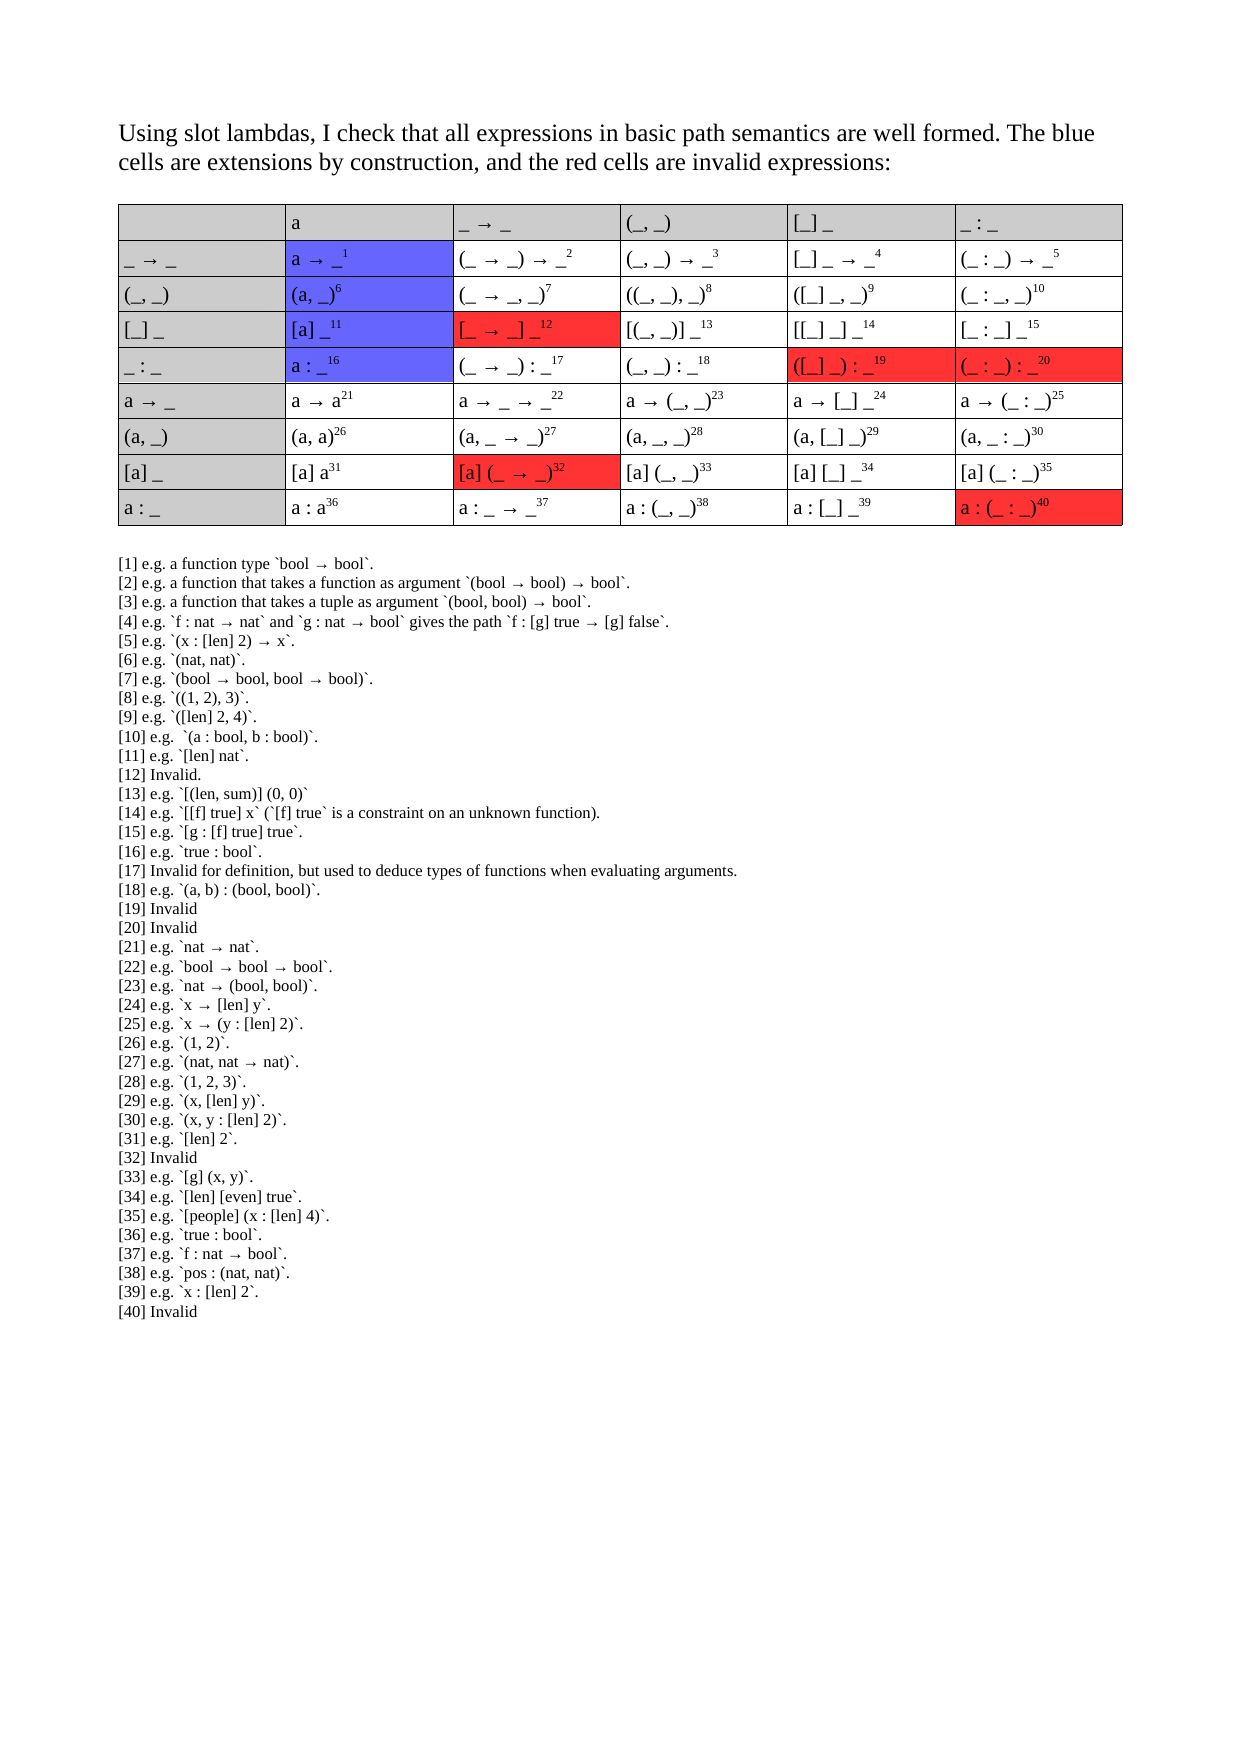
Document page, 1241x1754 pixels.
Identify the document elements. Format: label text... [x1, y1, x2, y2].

table_cell ((_, _), _)8 [621, 277, 787, 311]
text [34] e.g. `[len] [even] true`. [118, 1186, 1122, 1206]
table_cell [a] (_, _)33 [621, 455, 787, 489]
table_cell [a] a31 [286, 455, 453, 489]
text [15] e.g. `[g : [f] true] true`. [118, 822, 1122, 841]
text [4] e.g. `f : nat → nat` and `g : nat → bool` gives the path `f : [g] true → [g] false`. [118, 611, 1122, 631]
table_cell [_] _ → _4 [788, 241, 955, 276]
table_cell a → _ → _22 [454, 384, 620, 418]
table_cell [a] [_] _34 [788, 455, 955, 489]
table_cell [a] (_ → _)32 [454, 455, 620, 489]
table_cell [(_, _)] _13 [621, 312, 787, 347]
table_cell a : [_] _39 [788, 490, 955, 525]
table_cell a → a21 [286, 384, 453, 418]
text [12] Invalid. [118, 765, 1122, 784]
text [24] e.g. `x → [len] y`. [118, 995, 1122, 1014]
text [8] e.g. `((1, 2), 3)`. [118, 688, 1122, 707]
table_cell _ → _ [119, 241, 285, 276]
text [9] e.g. `([len] 2, 4)`. [118, 707, 1122, 726]
table_cell [_ : _] _15 [956, 312, 1122, 347]
text [31] e.g. `[len] 2`. [118, 1129, 1122, 1148]
table_cell a : a36 [286, 490, 453, 525]
table_cell (a, a)26 [286, 419, 453, 454]
table_cell [a] (_ : _)35 [956, 455, 1122, 489]
text [30] e.g. `(x, y : [len] 2)`. [118, 1110, 1122, 1129]
text [26] e.g. `(1, 2)`. [118, 1033, 1122, 1052]
text [33] e.g. `[g] (x, y)`. [118, 1167, 1122, 1186]
table_cell a → (_ : _)25 [956, 384, 1122, 418]
table_cell [a] _ [119, 455, 285, 489]
table_cell [[_] _] _14 [788, 312, 955, 347]
table_header [119, 205, 285, 240]
text [2] e.g. a function that takes a function as argument `(bool → bool) → bool`. [118, 573, 1122, 592]
text [20] Invalid [118, 918, 1122, 937]
table_cell (a, _ → _)27 [454, 419, 620, 454]
text Using slot lambdas, I check that all expressions in basic path semantics are well formed. The blue cells are extensions by construction, and the red cells are invalid expressions: [118, 118, 1122, 176]
table_header (_, _) [621, 205, 787, 240]
text [17] Invalid for definition, but used to deduce types of functions when evaluating arguments. [118, 861, 1122, 880]
table_header _ : _ [956, 205, 1122, 240]
table_header _ → _ [454, 205, 620, 240]
table_cell (a, _)6 [286, 277, 453, 311]
text [22] e.g. `bool → bool → bool`. [118, 956, 1122, 976]
text [21] e.g. `nat → nat`. [118, 937, 1122, 956]
text [35] e.g. `[people] (x : [len] 4)`. [118, 1206, 1122, 1225]
text [13] e.g. `[(len, sum)] (0, 0)` [118, 784, 1122, 803]
table_cell (a, _, _)28 [621, 419, 787, 454]
text [7] e.g. `(bool → bool, bool → bool)`. [118, 669, 1122, 688]
table_cell _ : _ [119, 348, 285, 382]
text [29] e.g. `(x, [len] y)`. [118, 1091, 1122, 1110]
table_cell a → _1 [286, 241, 453, 276]
text [40] Invalid [118, 1301, 1122, 1321]
table_header a [286, 205, 453, 240]
text [1] e.g. a function type `bool → bool`. [118, 554, 1122, 573]
table_cell (_, _) : _18 [621, 348, 787, 382]
text [10] e.g. `(a : bool, b : bool)`. [118, 726, 1122, 746]
table_cell [_] _ [119, 312, 285, 347]
table_cell a → (_, _)23 [621, 384, 787, 418]
table_cell ([_] _) : _19 [788, 348, 955, 382]
table_cell a : _16 [286, 348, 453, 382]
text [36] e.g. `true : bool`. [118, 1225, 1122, 1244]
table_cell (a, _ : _)30 [956, 419, 1122, 454]
table_cell (a, _) [119, 419, 285, 454]
table_cell [a] _11 [286, 312, 453, 347]
text [32] Invalid [118, 1148, 1122, 1167]
table_cell a : (_, _)38 [621, 490, 787, 525]
table_header [_] _ [788, 205, 955, 240]
text [37] e.g. `f : nat → bool`. [118, 1244, 1122, 1263]
text [18] e.g. `(a, b) : (bool, bool)`. [118, 880, 1122, 899]
text [3] e.g. a function that takes a tuple as argument `(bool, bool) → bool`. [118, 592, 1122, 611]
table_cell (_ : _) : _20 [956, 348, 1122, 382]
text [11] e.g. `[len] nat`. [118, 746, 1122, 765]
table_cell (a, [_] _)29 [788, 419, 955, 454]
table_cell a → _ [119, 384, 285, 418]
table_cell ([_] _, _)9 [788, 277, 955, 311]
text [28] e.g. `(1, 2, 3)`. [118, 1071, 1122, 1091]
text [19] Invalid [118, 899, 1122, 918]
text [5] e.g. `(x : [len] 2) → x`. [118, 631, 1122, 650]
text [23] e.g. `nat → (bool, bool)`. [118, 976, 1122, 995]
text [39] e.g. `x : [len] 2`. [118, 1282, 1122, 1301]
table_cell a : (_ : _)40 [956, 490, 1122, 525]
table_cell (_, _) [119, 277, 285, 311]
table_cell (_ : _, _)10 [956, 277, 1122, 311]
text [25] e.g. `x → (y : [len] 2)`. [118, 1014, 1122, 1033]
text [6] e.g. `(nat, nat)`. [118, 650, 1122, 669]
table_cell (_ → _) → _2 [454, 241, 620, 276]
text [38] e.g. `pos : (nat, nat)`. [118, 1263, 1122, 1282]
table_cell (_, _) → _3 [621, 241, 787, 276]
text [14] e.g. `[[f] true] x` (`[f] true` is a constraint on an unknown function). [118, 803, 1122, 822]
table_cell (_ → _) : _17 [454, 348, 620, 382]
table_cell [_ → _] _12 [454, 312, 620, 347]
table_cell (_ : _) → _5 [956, 241, 1122, 276]
text [16] e.g. `true : bool`. [118, 841, 1122, 861]
table_cell a : _ → _37 [454, 490, 620, 525]
table_cell a → [_] _24 [788, 384, 955, 418]
table_cell (_ → _, _)7 [454, 277, 620, 311]
table_cell a : _ [119, 490, 285, 525]
text [27] e.g. `(nat, nat → nat)`. [118, 1052, 1122, 1071]
